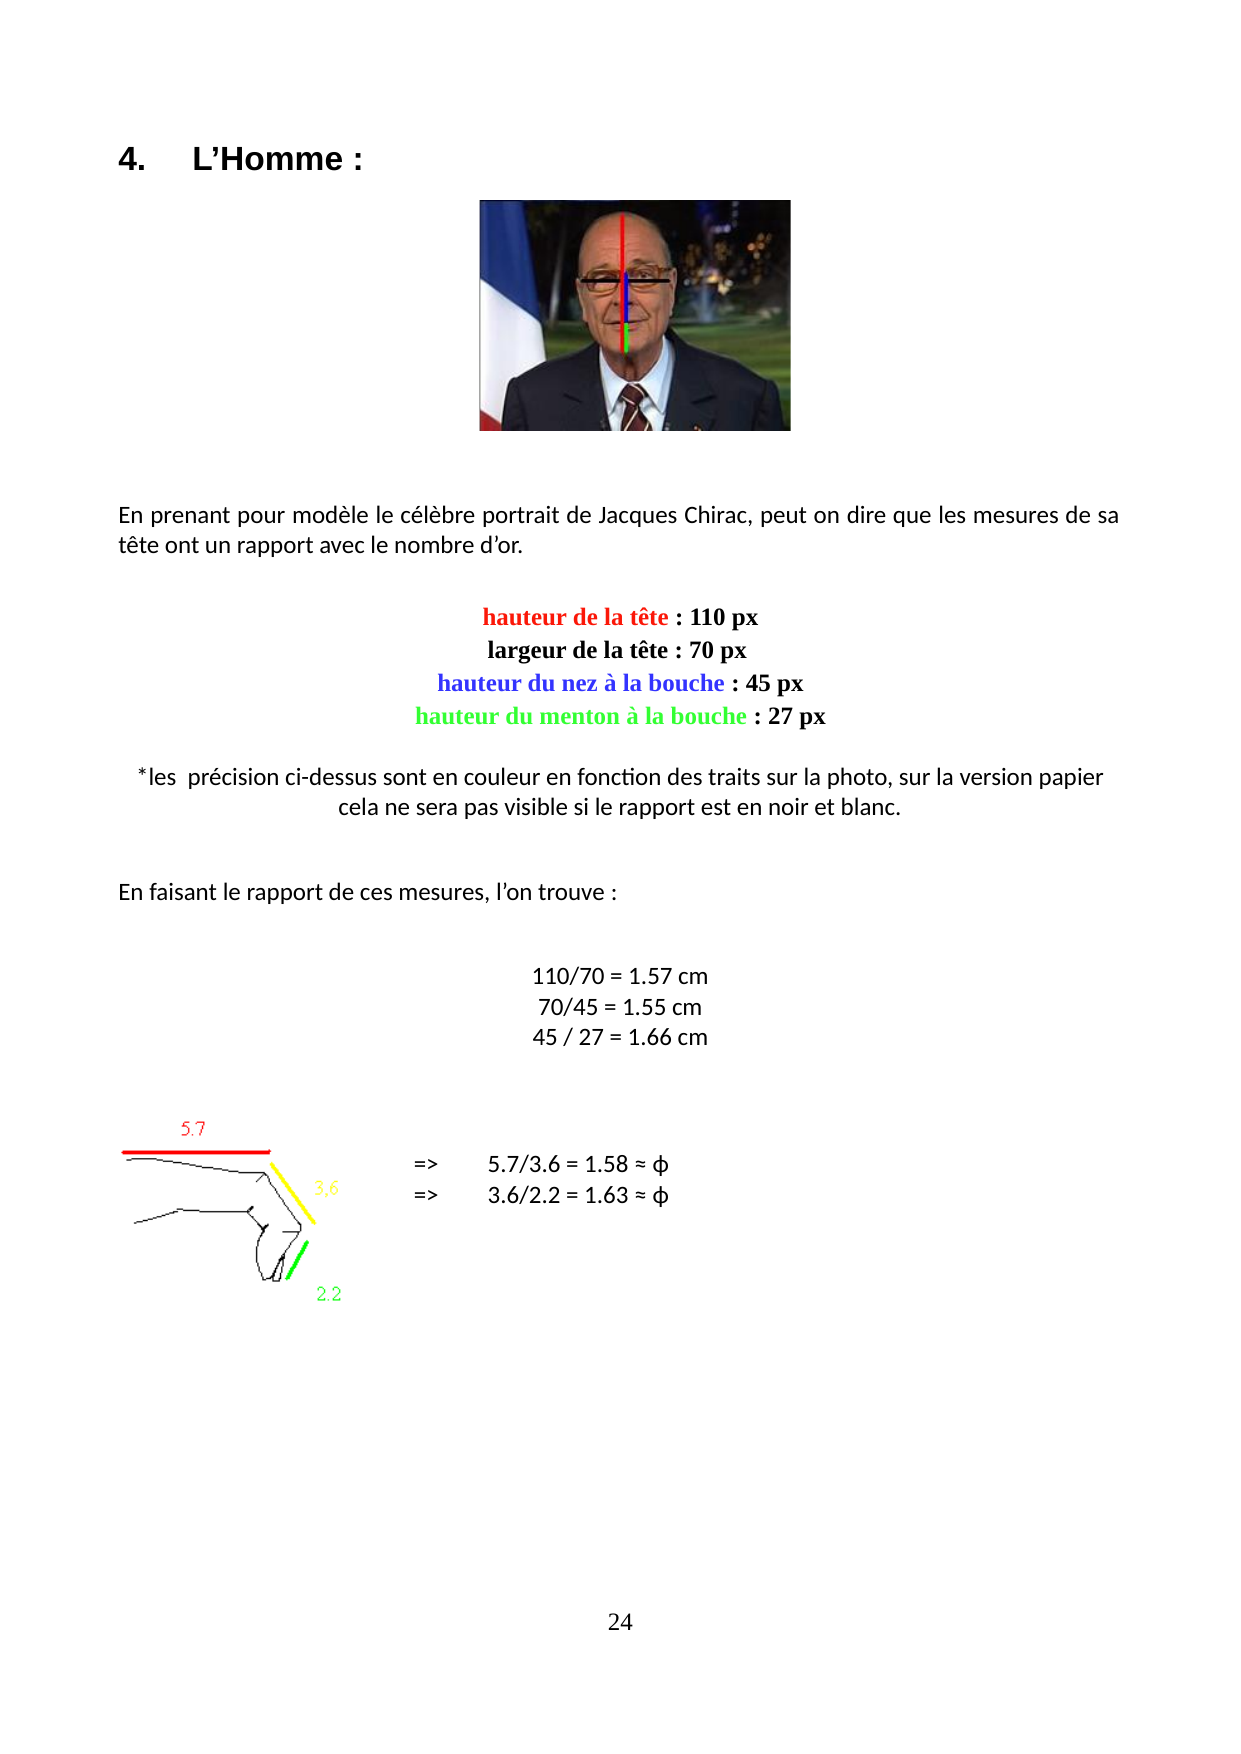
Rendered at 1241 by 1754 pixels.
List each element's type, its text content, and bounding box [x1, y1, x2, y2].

text => 5.7/3.6 = 1.58 ≈ ϕ => 3.6/2.2 = 1.63 ≈ ϕ [353, 1148, 1122, 1209]
subtitle L’Homme : [118, 139, 1122, 178]
text hauteur de la tête : 110 px largeur de la tête : 70 px hauteur du nez à la bouche : 45 px hauteur du menton à la bouche : 27 px [118, 602, 1122, 730]
text *les précision ci-dessus sont en couleur en fonction des traits sur la photo, sur la version papier cela ne sera pas visible si le rapport est en noir et blanc. [118, 761, 1122, 822]
text En faisant le rapport de ces mesures, l’on trouve : [118, 876, 1122, 906]
text 110/70 = 1.57 cm 70/45 = 1.55 cm 45 / 27 = 1.66 cm [118, 960, 1122, 1052]
text En prenant pour modèle le célèbre portrait de Jacques Chirac, peut on dire que les mesures de sa tête ont un rapport avec le nombre d’or. [118, 499, 1122, 560]
picture [120, 1095, 353, 1312]
picture [479, 200, 791, 431]
